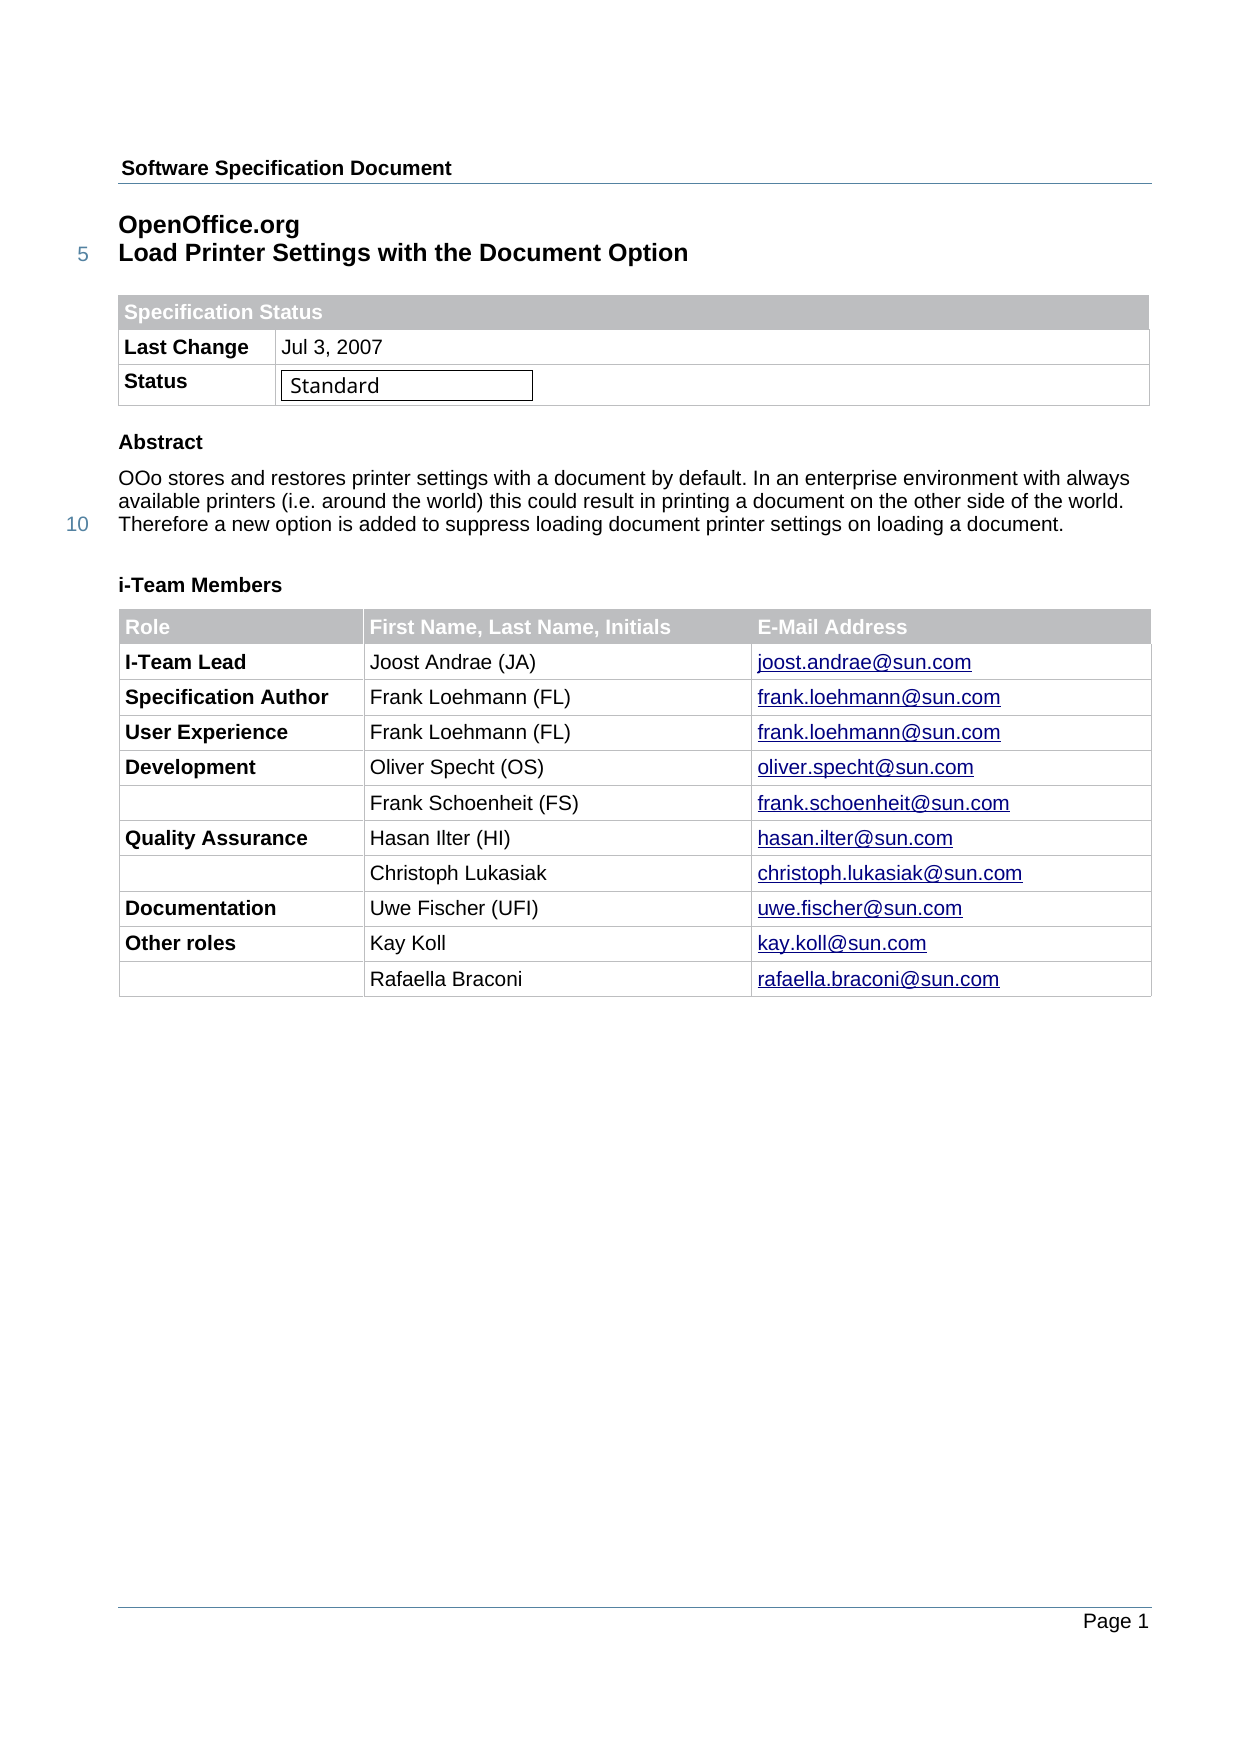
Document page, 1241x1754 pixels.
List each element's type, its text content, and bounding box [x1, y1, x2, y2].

table_cell frank.loehmann@sun.com [752, 716, 1151, 750]
table_cell Kay Koll [365, 927, 751, 961]
table_cell Rafaella Braconi [365, 962, 751, 996]
table_cell Frank Loehmann (FL) [365, 680, 751, 715]
table_cell kay.koll@sun.com [752, 927, 1151, 961]
table_header E-Mail Address [751, 609, 1151, 644]
table_cell Development [120, 751, 363, 785]
subtitle Abstract [118, 431, 1152, 454]
table_cell Documentation [120, 892, 363, 926]
table_cell Hasan Ilter (HI) [365, 821, 751, 855]
table_cell Specification Author [120, 680, 363, 715]
table_cell rafaella.braconi@sun.com [752, 962, 1151, 996]
table_cell [120, 856, 363, 891]
table_cell I-Team Lead [120, 644, 363, 679]
table_header Specification Status [118, 295, 1149, 329]
table_cell hasan.ilter@sun.com [752, 821, 1151, 855]
table_cell uwe.fischer@sun.com [752, 892, 1151, 926]
table_cell frank.loehmann@sun.com [752, 680, 1151, 715]
table_cell Other roles [120, 927, 363, 961]
table_cell [120, 786, 363, 820]
table_cell [120, 962, 363, 996]
table_cell christoph.lukasiak@sun.com [752, 856, 1151, 891]
table_cell Frank Loehmann (FL) [365, 716, 751, 750]
table_cell Uwe Fischer (UFI) [365, 892, 751, 926]
text OpenOffice.org [118, 211, 1152, 239]
table_cell Last Change [119, 330, 275, 364]
table_cell Quality Assurance [120, 821, 363, 855]
table_header Role [119, 609, 363, 644]
table_cell Status [119, 365, 275, 405]
table_cell oliver.specht@sun.com [752, 751, 1151, 785]
text OOo stores and restores printer settings with a document by default. In an enterprise environment with always available printers (i.e. around the world) this could result in printing a document on the other side of the world. Therefore a new option is added to suppress loading document printer settings on loading a document. [118, 466, 1152, 536]
table_cell Christoph Lukasiak [365, 856, 751, 891]
table_cell frank.schoenheit@sun.com [752, 786, 1151, 820]
text Load Printer Settings with the Document Option [118, 239, 1152, 267]
table_cell joost.andrae@sun.com [752, 644, 1151, 679]
table_cell Oliver Specht (OS) [365, 751, 751, 785]
text Software Specification Document [118, 154, 1152, 183]
table_cell User Experience [120, 716, 363, 750]
table_cell Frank Schoenheit (FS) [365, 786, 751, 820]
table_header First Name, Last Name, Initials [364, 609, 751, 644]
table_cell Joost Andrae (JA) [365, 644, 751, 679]
table_cell Jul 3, 2007 [276, 330, 1149, 364]
table_cell PRELIMINARY status is the initial conception of a specification. STANDARD A specification with status Standard is considered to be stable and has the approval of the i-Team. OBSOLETE An Obsolete specification is a specification that has been identified unnecessary. For example due to; technology changes or changes in other standards or specifications. [276, 365, 1149, 405]
subtitle i-Team Members [118, 573, 1152, 597]
